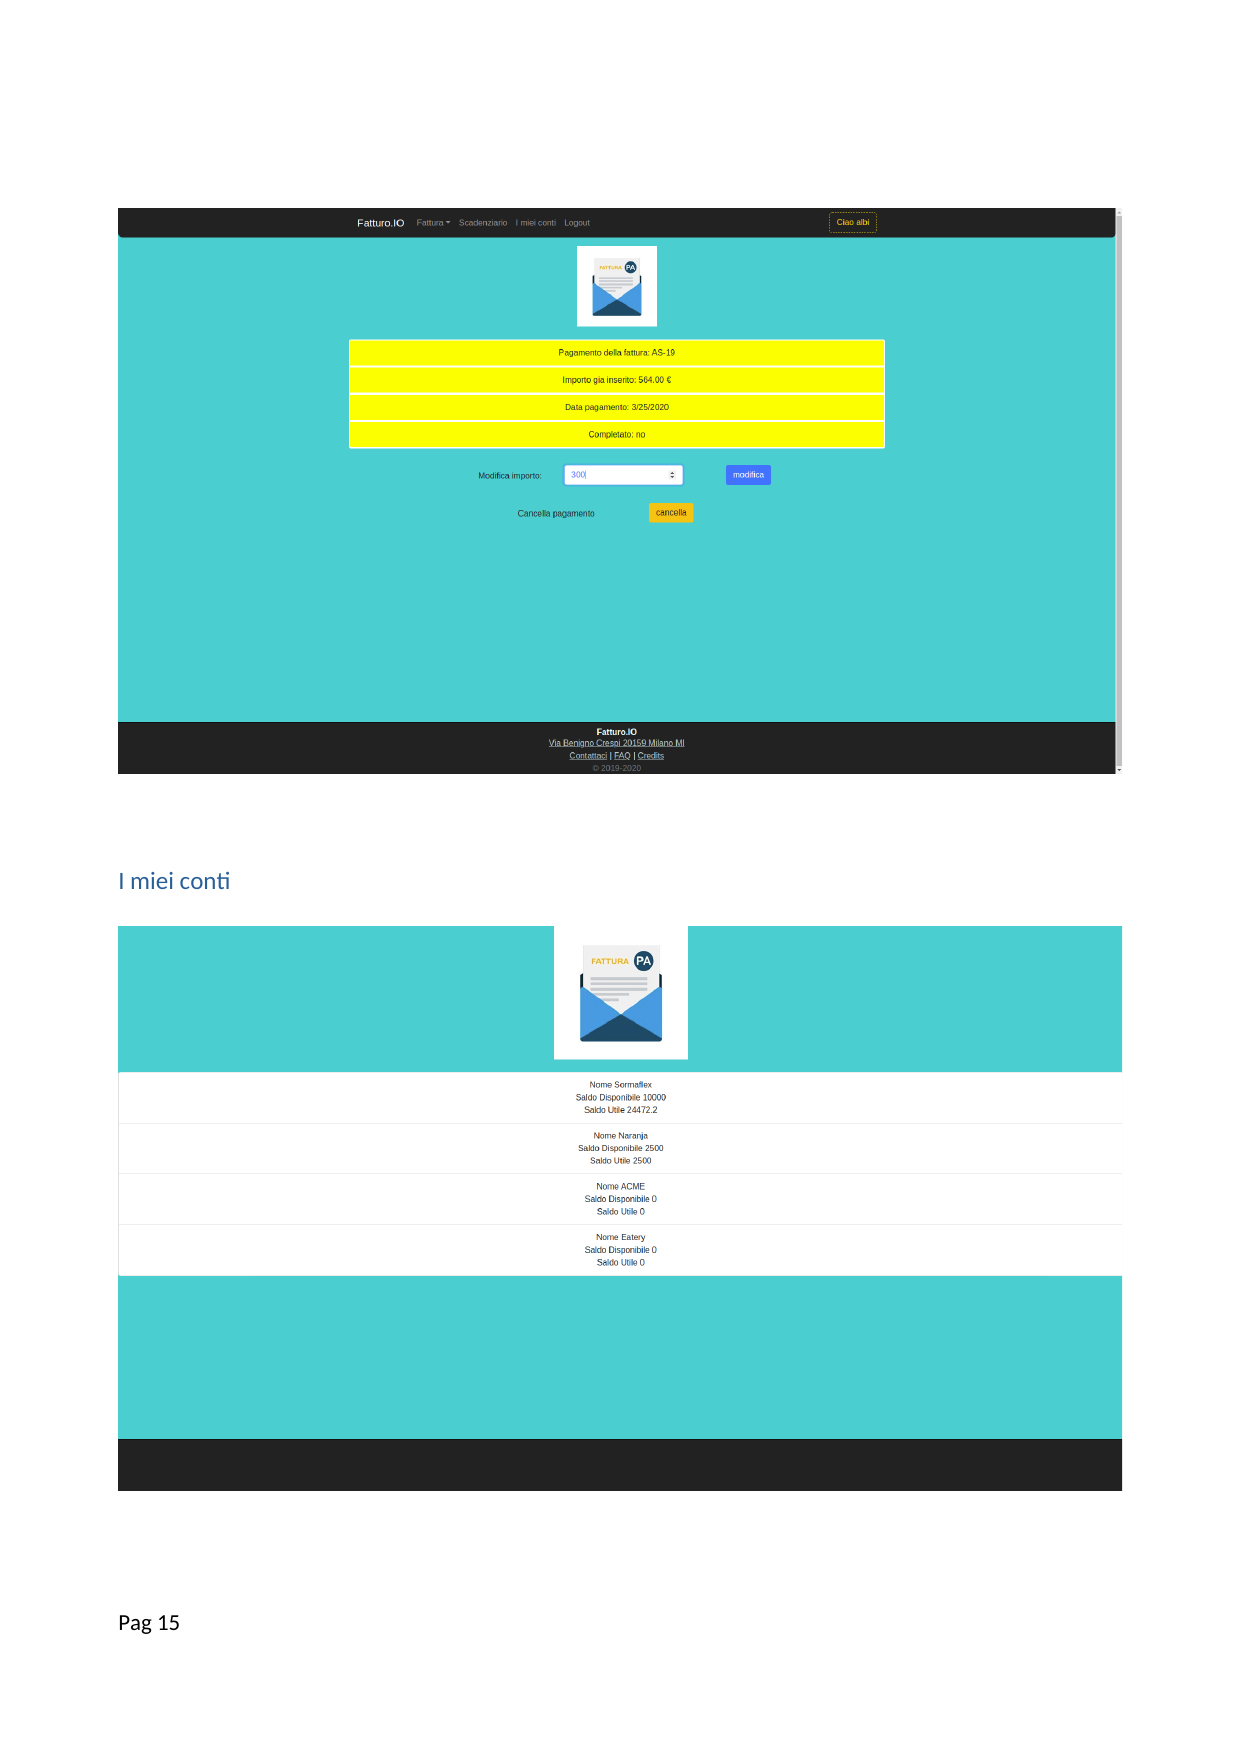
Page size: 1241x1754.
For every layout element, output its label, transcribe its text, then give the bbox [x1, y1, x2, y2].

text I miei conti [118, 865, 1122, 895]
picture [118, 208, 1123, 774]
picture [118, 926, 1123, 1491]
